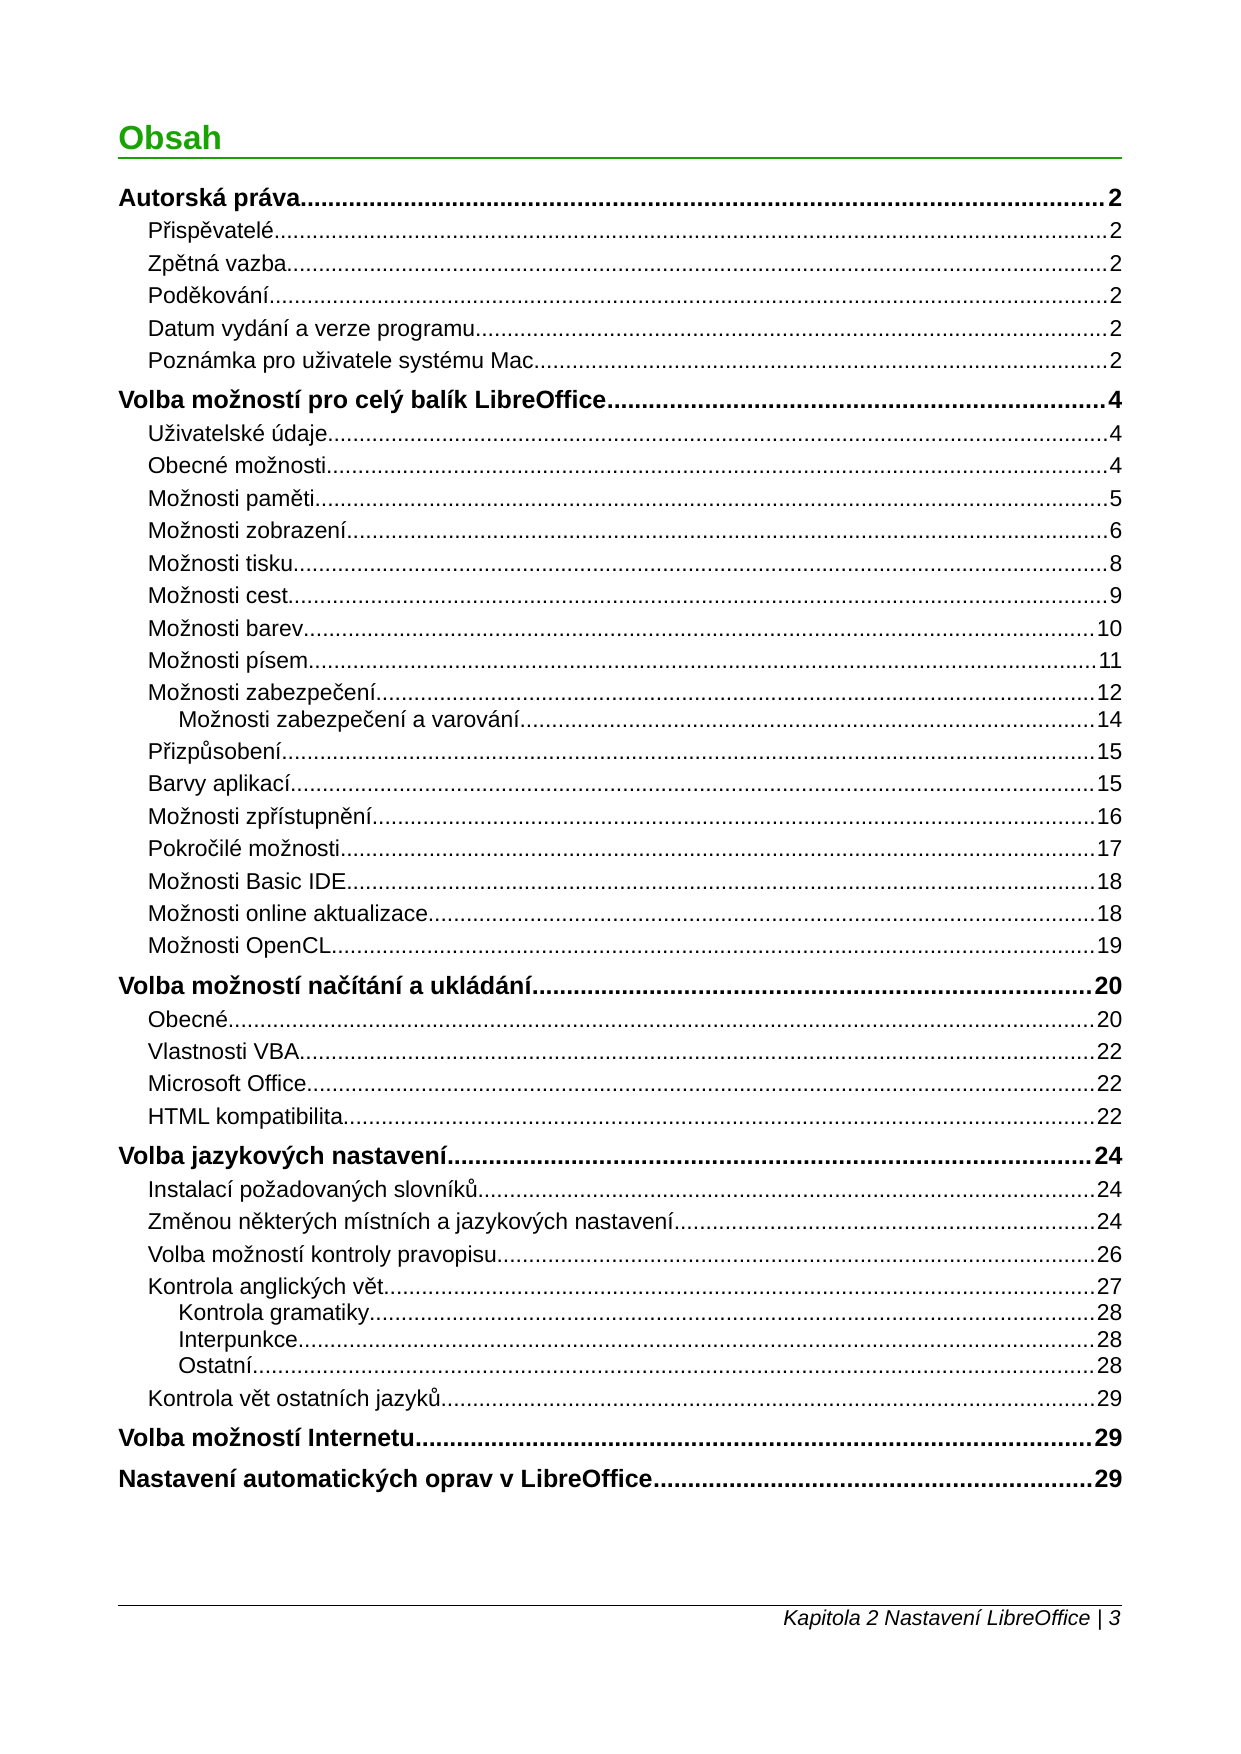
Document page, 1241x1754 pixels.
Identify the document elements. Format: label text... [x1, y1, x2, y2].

text Přispěvatelé 2 [148, 217, 1122, 244]
text Microsoft Office 22 [148, 1070, 1122, 1097]
text Možnosti online aktualizace 18 [148, 900, 1122, 926]
text Obecné 20 [148, 1006, 1122, 1032]
text Zpětná vazba 2 [148, 250, 1122, 276]
text Možnosti zobrazení 6 [148, 517, 1122, 544]
text Kontrola gramatiky 28 [178, 1299, 1122, 1326]
text Ostatní 28 [178, 1352, 1122, 1378]
text Kontrola vět ostatních jazyků 29 [148, 1384, 1122, 1411]
text Změnou některých místních a jazykových nastavení 24 [148, 1208, 1122, 1234]
text Možnosti tisku 8 [148, 550, 1122, 576]
text Obecné možnosti 4 [148, 452, 1122, 479]
text Instalací požadovaných slovníků 24 [148, 1176, 1122, 1202]
text Volba jazykových nastavení 24 [118, 1141, 1122, 1170]
text Barvy aplikací 15 [148, 770, 1122, 797]
text Možnosti zabezpečení a varování 14 [178, 706, 1122, 732]
text Pokročilé možnosti 17 [148, 835, 1122, 862]
text Možnosti zpřístupnění 16 [148, 803, 1122, 829]
text Nastavení automatických oprav v LibreOffice 29 [118, 1463, 1122, 1492]
text Interpunkce 28 [178, 1326, 1122, 1352]
text Volba možností Internetu 29 [118, 1423, 1122, 1452]
text Vlastnosti VBA 22 [148, 1038, 1122, 1064]
text Možnosti OpenCL 19 [148, 932, 1122, 959]
text Přizpůsobení 15 [148, 738, 1122, 764]
text Volba možností pro celý balík LibreOffice 4 [118, 385, 1122, 414]
text Možnosti cest 9 [148, 582, 1122, 608]
subtitle Obsah [118, 118, 1122, 157]
text Datum vydání a verze programu 2 [148, 314, 1122, 341]
text Poznámka pro uživatele systému Mac 2 [148, 347, 1122, 373]
text Poděkování 2 [148, 282, 1122, 308]
text Volba možností načítání a ukládání 20 [118, 971, 1122, 999]
text Možnosti zabezpečení 12 [148, 679, 1122, 706]
text Uživatelské údaje 4 [148, 420, 1122, 446]
text Volba možností kontroly pravopisu 26 [148, 1241, 1122, 1267]
text Možnosti barev 10 [148, 614, 1122, 641]
text Autorská práva 2 [118, 183, 1122, 211]
text Možnosti Basic IDE 18 [148, 868, 1122, 894]
text Možnosti písem 11 [148, 647, 1122, 673]
text Možnosti paměti 5 [148, 485, 1122, 511]
text HTML kompatibilita 22 [148, 1103, 1122, 1129]
text Kontrola anglických vět 27 [148, 1273, 1122, 1299]
